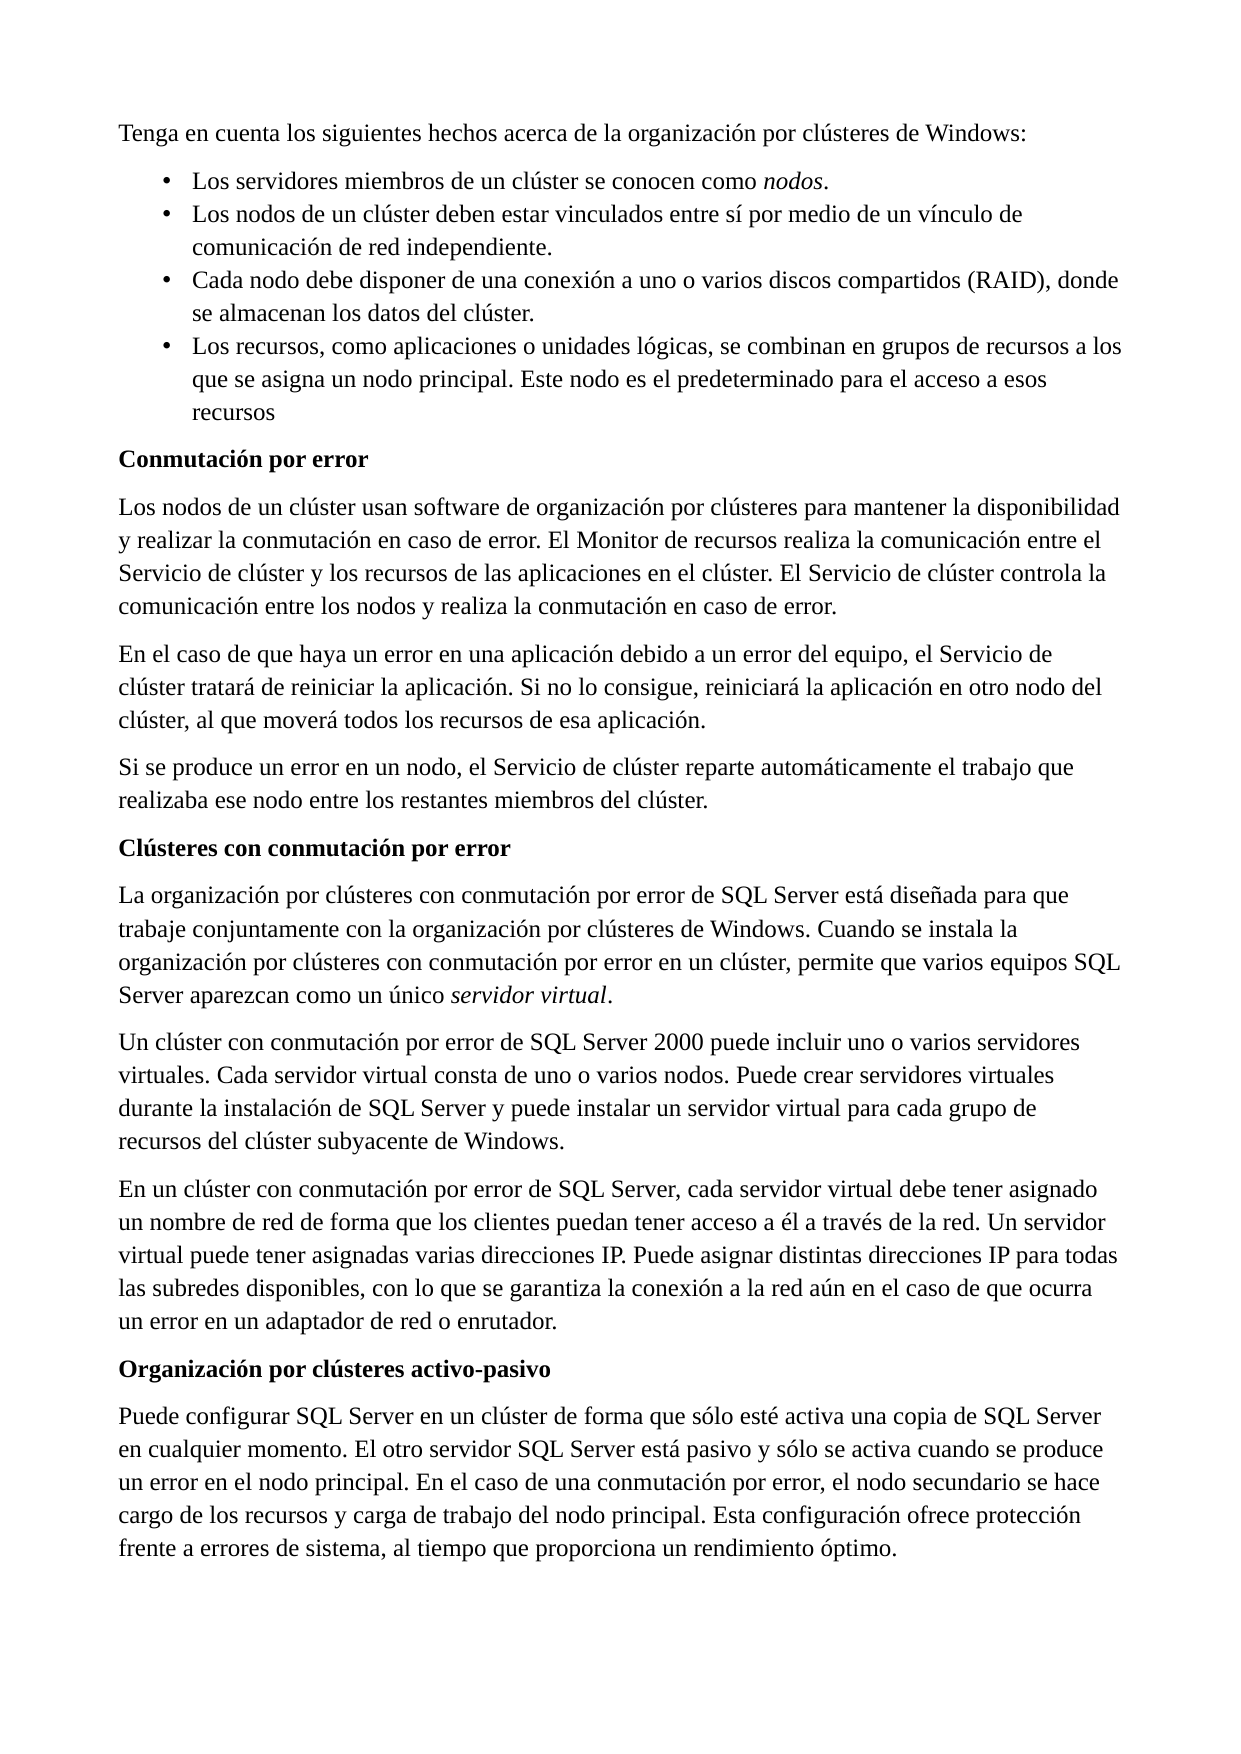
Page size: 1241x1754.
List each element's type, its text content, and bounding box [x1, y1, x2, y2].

text Puede configurar SQL Server en un clúster de forma que sólo esté activa una copia de SQL Server en cualquier momento. El otro servidor SQL Server está pasivo y sólo se activa cuando se produce un error en el nodo principal. En el caso de una conmutación por error, el nodo secundario se hace cargo de los recursos y carga de trabajo del nodo principal. Esta configuración ofrece protección frente a errores de sistema, al tiempo que proporciona un rendimiento óptimo. [118, 1401, 1122, 1562]
list Cada nodo debe disponer de una conexión a uno o varios discos compartidos (RAID), donde se almacenan los datos del clúster. [162, 265, 1122, 327]
list Los nodos de un clúster deben estar vinculados entre sí por medio de un vínculo de comunicación de red independiente. [162, 199, 1122, 261]
text Conmutación por error [118, 444, 1122, 473]
text Si se produce un error en un nodo, el Servicio de clúster reparte automáticamente el trabajo que realizaba ese nodo entre los restantes miembros del clúster. [118, 752, 1122, 814]
text Tenga en cuenta los siguientes hechos acerca de la organización por clústeres de Windows: [118, 118, 1122, 147]
list Los recursos, como aplicaciones o unidades lógicas, se combinan en grupos de recursos a los que se asigna un nodo principal. Este nodo es el predeterminado para el acceso a esos recursos [162, 331, 1122, 426]
text En un clúster con conmutación por error de SQL Server, cada servidor virtual debe tener asignado un nombre de red de forma que los clientes puedan tener acceso a él a través de la red. Un servidor virtual puede tener asignadas varias direcciones IP. Puede asignar distintas direcciones IP para todas las subredes disponibles, con lo que se garantiza la conexión a la red aún en el caso de que ocurra un error en un adaptador de red o enrutador. [118, 1174, 1122, 1335]
text Clústeres con conmutación por error [118, 833, 1122, 862]
list Los servidores miembros de un clúster se conocen como nodos. [162, 166, 1122, 194]
text Organización por clústeres activo-pasivo [118, 1354, 1122, 1382]
text Los nodos de un clúster usan software de organización por clústeres para mantener la disponibilidad y realizar la conmutación en caso de error. El Monitor de recursos realiza la comunicación entre el Servicio de clúster y los recursos de las aplicaciones en el clúster. El Servicio de clúster controla la comunicación entre los nodos y realiza la conmutación en caso de error. [118, 492, 1122, 620]
text En el caso de que haya un error en una aplicación debido a un error del equipo, el Servicio de clúster tratará de reiniciar la aplicación. Si no lo consigue, reiniciará la aplicación en otro nodo del clúster, al que moverá todos los recursos de esa aplicación. [118, 639, 1122, 733]
text La organización por clústeres con conmutación por error de SQL Server está diseñada para que trabaje conjuntamente con la organización por clústeres de Windows. Cuando se instala la organización por clústeres con conmutación por error en un clúster, permite que varios equipos SQL Server aparezcan como un único servidor virtual. [118, 881, 1122, 1008]
text Un clúster con conmutación por error de SQL Server 2000 puede incluir uno o varios servidores virtuales. Cada servidor virtual consta de uno o varios nodos. Puede crear servidores virtuales durante la instalación de SQL Server y puede instalar un servidor virtual para cada grupo de recursos del clúster subyacente de Windows. [118, 1027, 1122, 1155]
